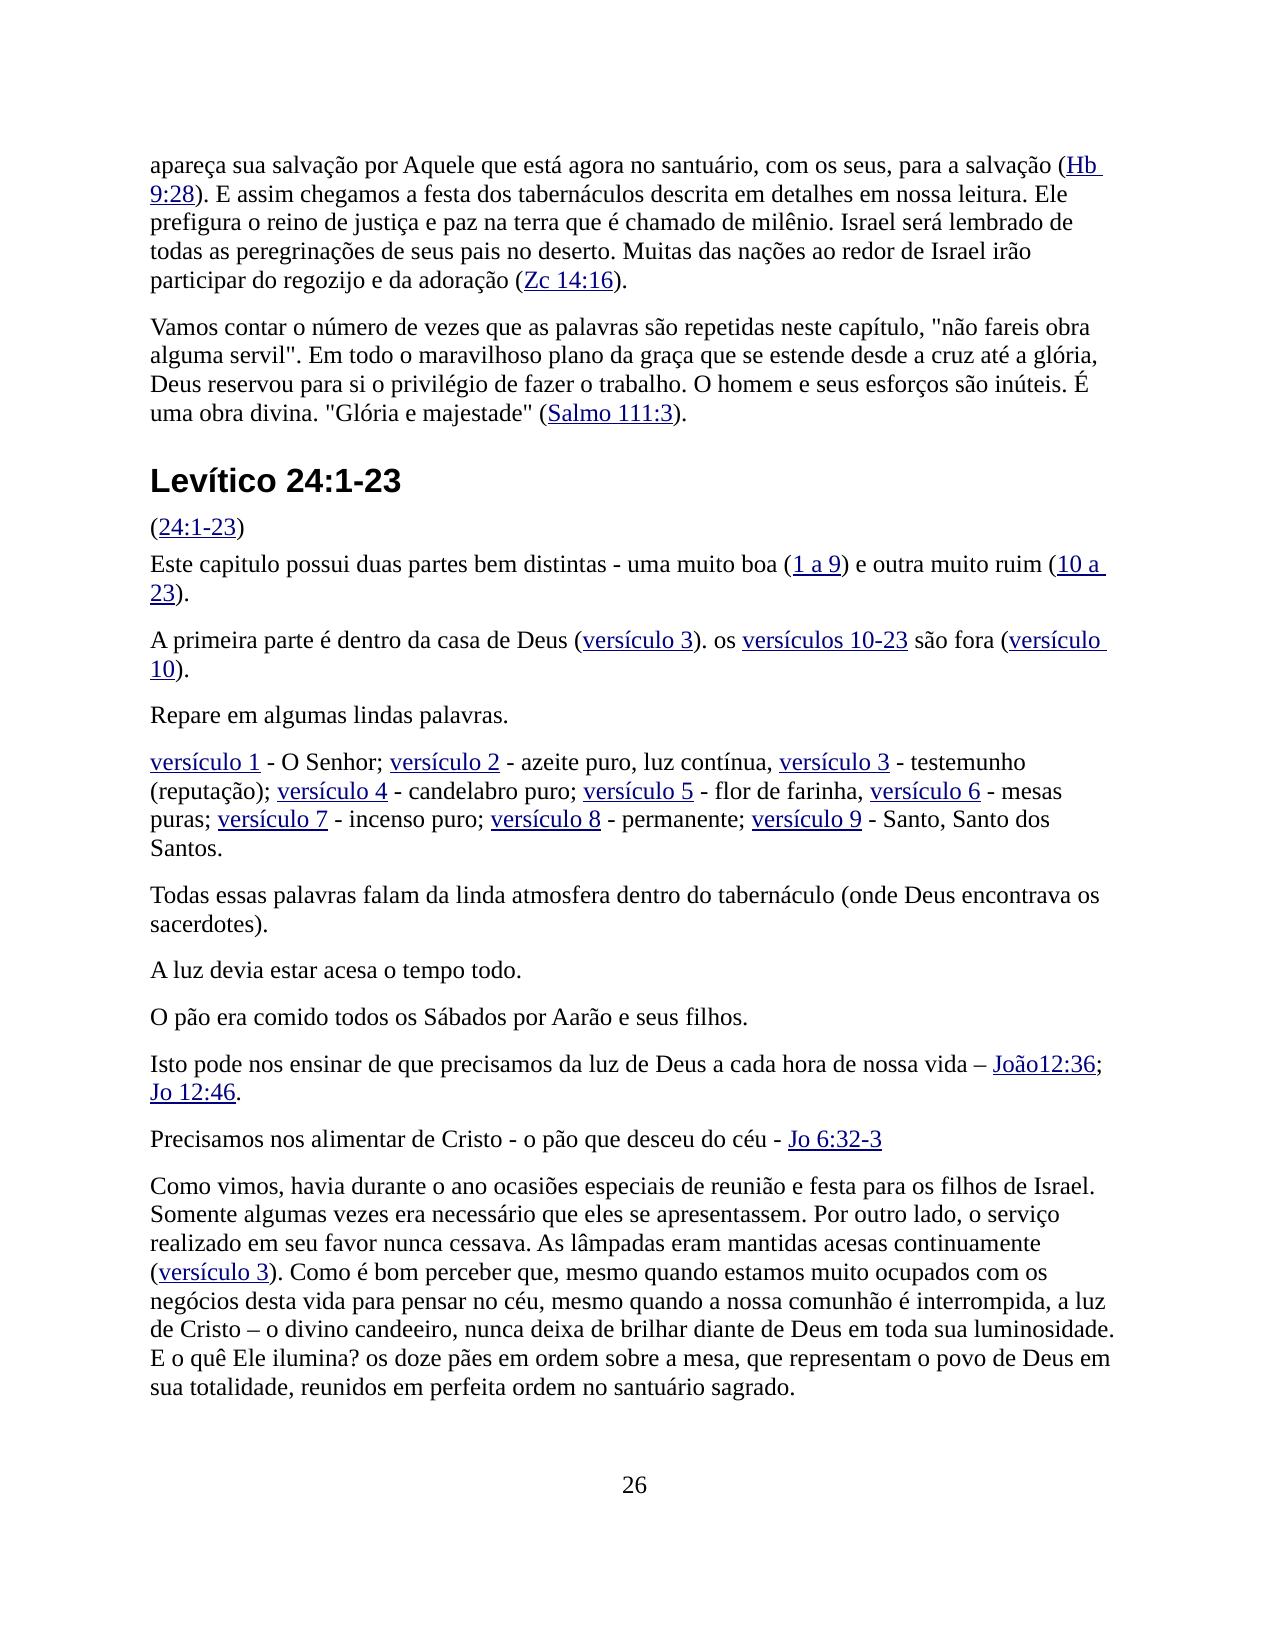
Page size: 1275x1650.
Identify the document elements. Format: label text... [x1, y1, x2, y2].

text Este capitulo possui duas partes bem distintas - uma muito boa (1 a 9) e outra muito ruim (10 a 23). [150, 549, 1125, 607]
text (24:1-23) [150, 512, 1125, 541]
text A luz devia estar acesa o tempo todo. [150, 955, 1125, 984]
text apareça sua salvação por Aquele que está agora no santuário, com os seus, para a salvação (Hb 9:28). E assim chegamos a festa dos tabernáculos descrita em detalhes em nossa leitura. Ele prefigura o reino de justiça e paz na terra que é chamado de milênio. Israel será lembrado de todas as peregrinações de seus pais no deserto. Muitas das nações ao redor de Israel irão participar do regozijo e da adoração (Zc 14:16). [150, 150, 1125, 294]
text A primeira parte é dentro da casa de Deus (versículo 3). os versículos 10-23 são fora (versículo 10). [150, 625, 1125, 682]
text Isto pode nos ensinar de que precisamos da luz de Deus a cada hora de nossa vida – João12:36; Jo 12:46. [150, 1049, 1125, 1106]
subtitle Levítico 24:1-23 [150, 461, 1125, 499]
text Precisamos nos alimentar de Cristo - o pão que desceu do céu - Jo 6:32-3 [150, 1124, 1125, 1153]
text versículo 1 - O Senhor; versículo 2 - azeite puro, luz contínua, versículo 3 - testemunho (reputação); versículo 4 - candelabro puro; versículo 5 - flor de farinha, versículo 6 - mesas puras; versículo 7 - incenso puro; versículo 8 - permanente; versículo 9 - Santo, Santo dos Santos. [150, 747, 1125, 862]
text Vamos contar o número de vezes que as palavras são repetidas neste capítulo, "não fareis obra alguma servil". Em todo o maravilhoso plano da graça que se estende desde a cruz até a glória, Deus reservou para si o privilégio de fazer o trabalho. O homem e seus esforços são inúteis. É uma obra divina. "Glória e majestade" (Salmo 111:3). [150, 312, 1125, 427]
text Repare em algumas lindas palavras. [150, 700, 1125, 729]
text Todas essas palavras falam da linda atmosfera dentro do tabernáculo (onde Deus encontrava os sacerdotes). [150, 880, 1125, 937]
text Como vimos, havia durante o ano ocasiões especiais de reunião e festa para os filhos de Israel. Somente algumas vezes era necessário que eles se apresentassem. Por outro lado, o serviço realizado em seu favor nunca cessava. As lâmpadas eram mantidas acesas continuamente (versículo 3). Como é bom perceber que, mesmo quando estamos muito ocupados com os negócios desta vida para pensar no céu, mesmo quando a nossa comunhão é interrompida, a luz de Cristo – o divino candeeiro, nunca deixa de brilhar diante de Deus em toda sua luminosidade. E o quê Ele ilumina? os doze pães em ordem sobre a mesa, que representam o povo de Deus em sua totalidade, reunidos em perfeita ordem no santuário sagrado. [150, 1171, 1125, 1401]
text O pão era comido todos os Sábados por Aarão e seus filhos. [150, 1002, 1125, 1031]
